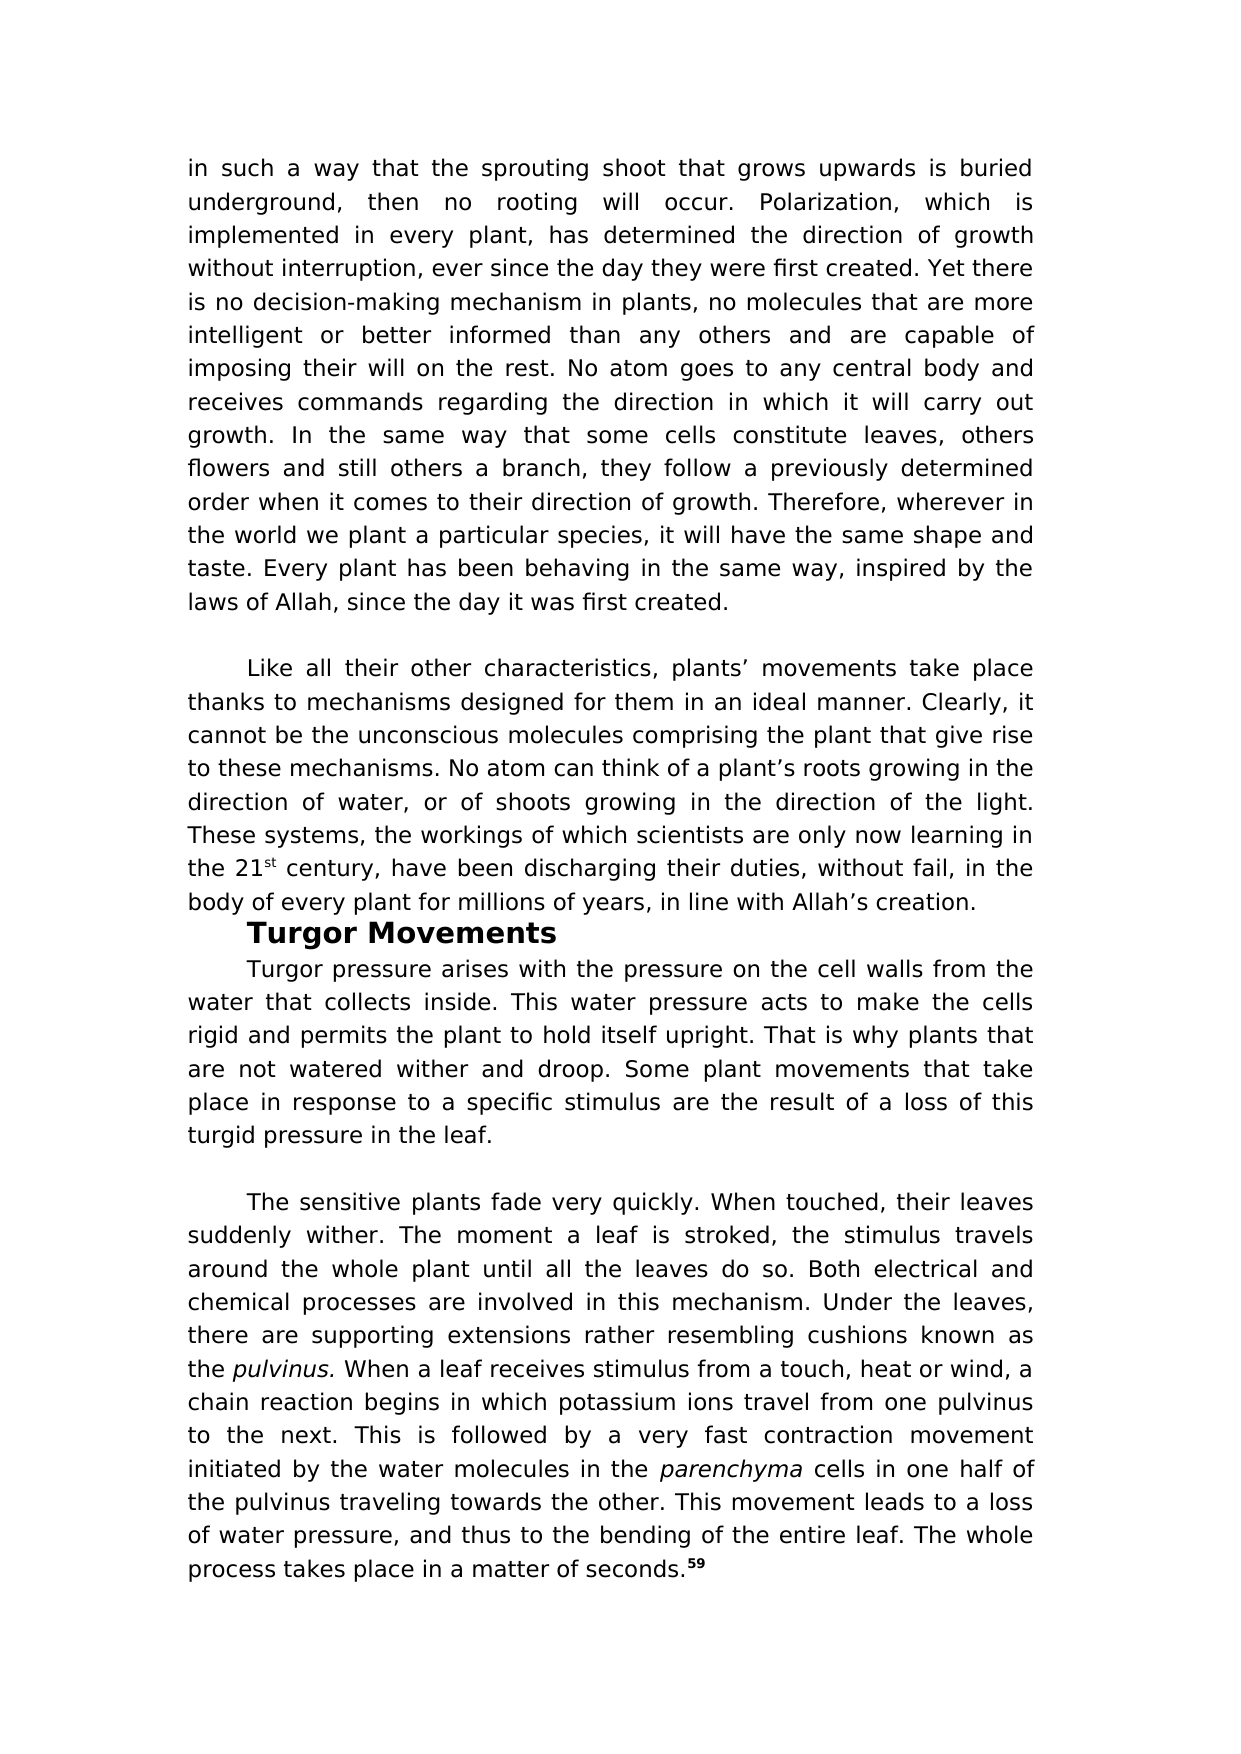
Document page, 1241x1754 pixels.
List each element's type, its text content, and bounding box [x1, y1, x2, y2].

text Turgor pressure arises with the pressure on the cell walls from the water that collects inside. This water pressure acts to make the cells rigid and permits the plant to hold itself upright. That is why plants that are not watered wither and droop. Some plant movements that take place in response to a specific stimulus are the result of a loss of this turgid pressure in the leaf. [187, 951, 1035, 1151]
text Turgor Movements [187, 917, 1035, 951]
text in such a way that the sprouting shoot that grows upwards is buried underground, then no rooting will occur. Polarization, which is implemented in every plant, has determined the direction of growth without interruption, ever since the day they were first created. Yet there is no decision-making mechanism in plants, no molecules that are more intelligent or better informed than any others and are capable of imposing their will on the rest. No atom goes to any central body and receives commands regarding the direction in which it will carry out growth. In the same way that some cells constitute leaves, others flowers and still others a branch, they follow a previously determined order when it comes to their direction of growth. Therefore, wherever in the world we plant a particular species, it will have the same shape and taste. Every plant has been behaving in the same way, inspired by the laws of Allah, since the day it was first created. [187, 150, 1035, 617]
text The sensitive plants fade very quickly. When touched, their leaves suddenly wither. The moment a leaf is stroked, the stimulus travels around the whole plant until all the leaves do so. Both electrical and chemical processes are involved in this mechanism. Under the leaves, there are supporting extensions rather resembling cushions known as the pulvinus. When a leaf receives stimulus from a touch, heat or wind, a chain reaction begins in which potassium ions travel from one pulvinus to the next. This is followed by a very fast contraction movement initiated by the water molecules in the parenchyma cells in one half of the pulvinus traveling towards the other. This movement leads to a loss of water pressure, and thus to the bending of the entire leaf. The whole process takes place in a matter of seconds. [187, 1184, 1035, 1584]
text Like all their other characteristics, plants’ movements take place thanks to mechanisms designed for them in an ideal manner. Clearly, it cannot be the unconscious molecules comprising the plant that give rise to these mechanisms. No atom can think of a plant’s roots growing in the direction of water, or of shoots growing in the direction of the light. These systems, the workings of which scientists are only now learning in the 21st century, have been discharging their duties, without fail, in the body of every plant for millions of years, in line with Allah’s creation. [187, 650, 1035, 917]
